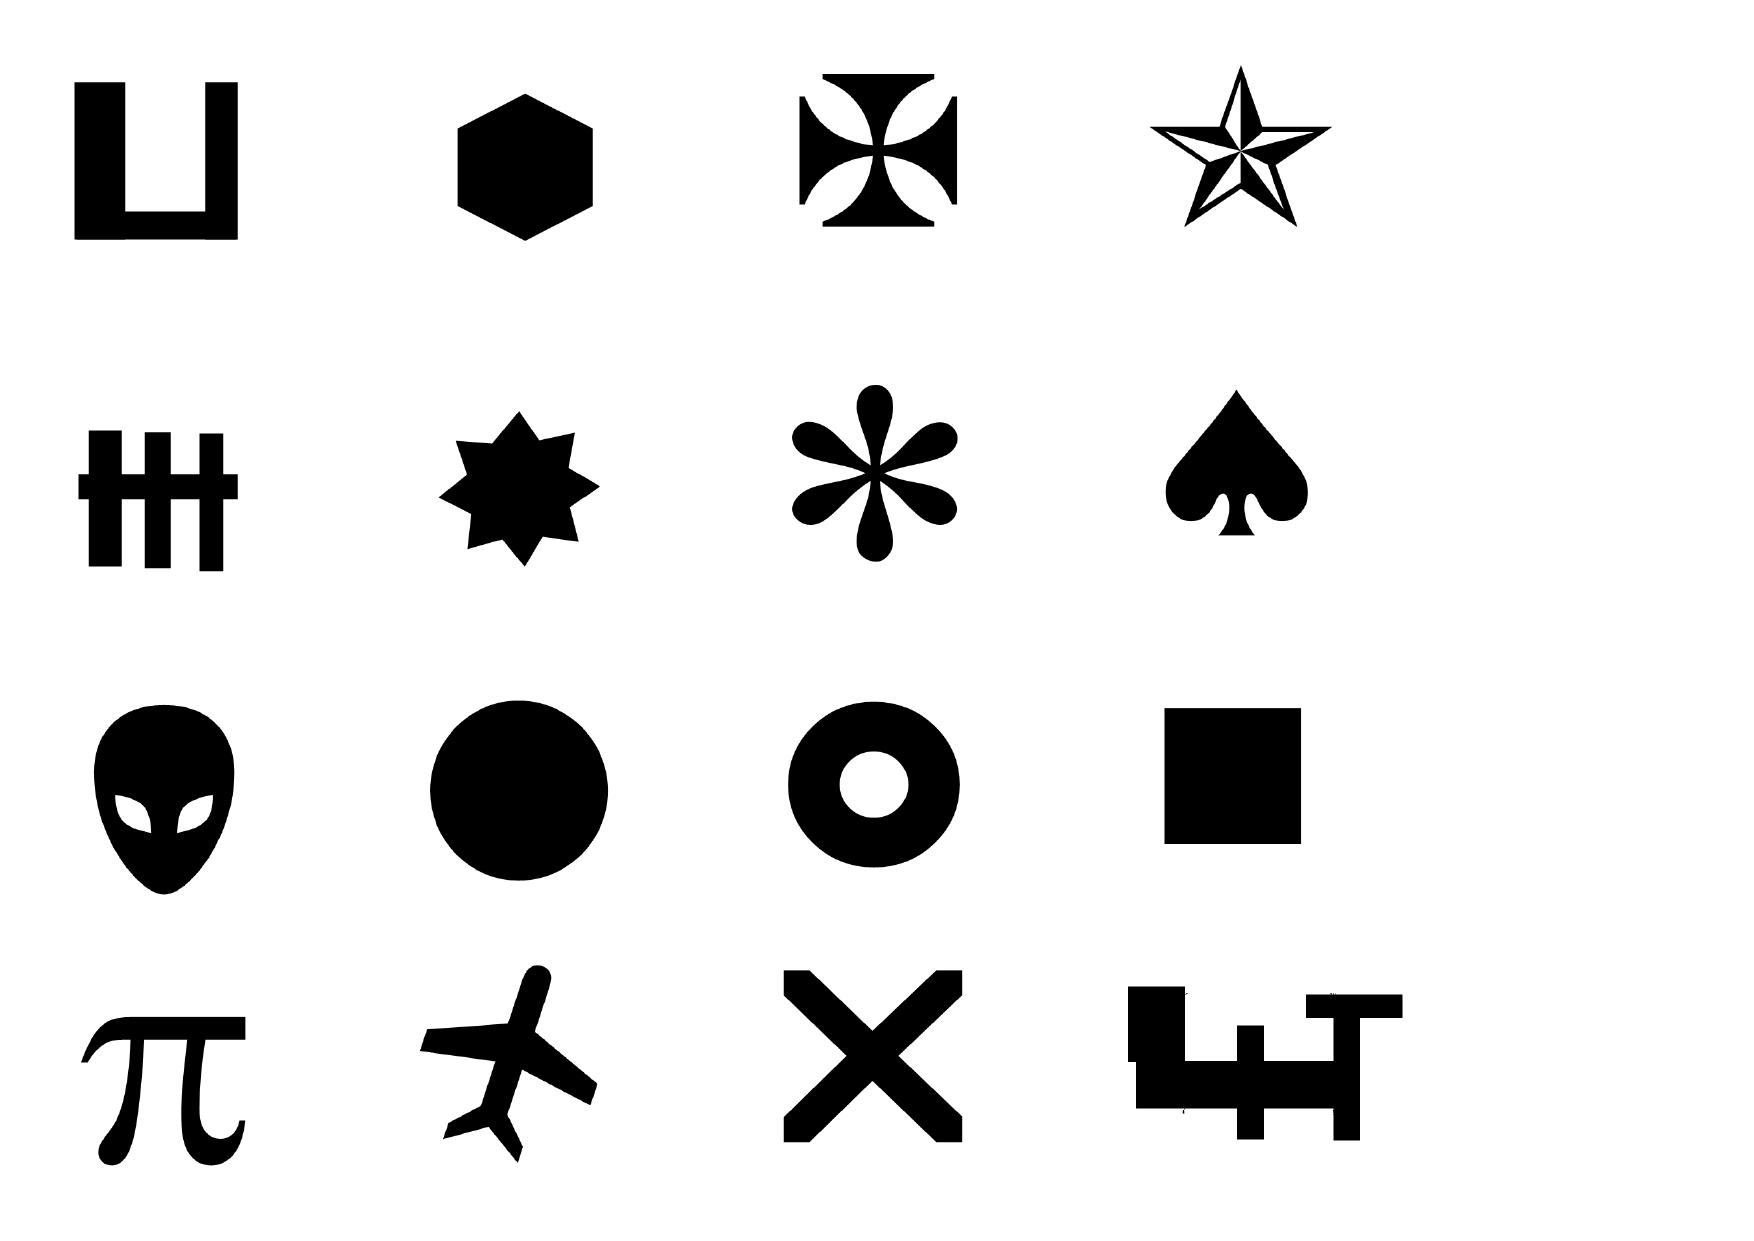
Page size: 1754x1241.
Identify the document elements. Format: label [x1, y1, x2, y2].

picture [59, 62, 259, 263]
picture [1145, 376, 1328, 549]
picture [415, 387, 617, 584]
picture [423, 57, 624, 257]
picture [770, 684, 970, 884]
picture [786, 59, 968, 241]
picture [62, 402, 253, 584]
picture [66, 995, 261, 1184]
picture [420, 688, 616, 891]
picture [58, 695, 264, 909]
picture [403, 953, 613, 1168]
picture [775, 374, 975, 574]
picture [1144, 54, 1339, 241]
picture [1136, 678, 1325, 871]
picture [1073, 971, 1430, 1155]
picture [771, 957, 971, 1154]
